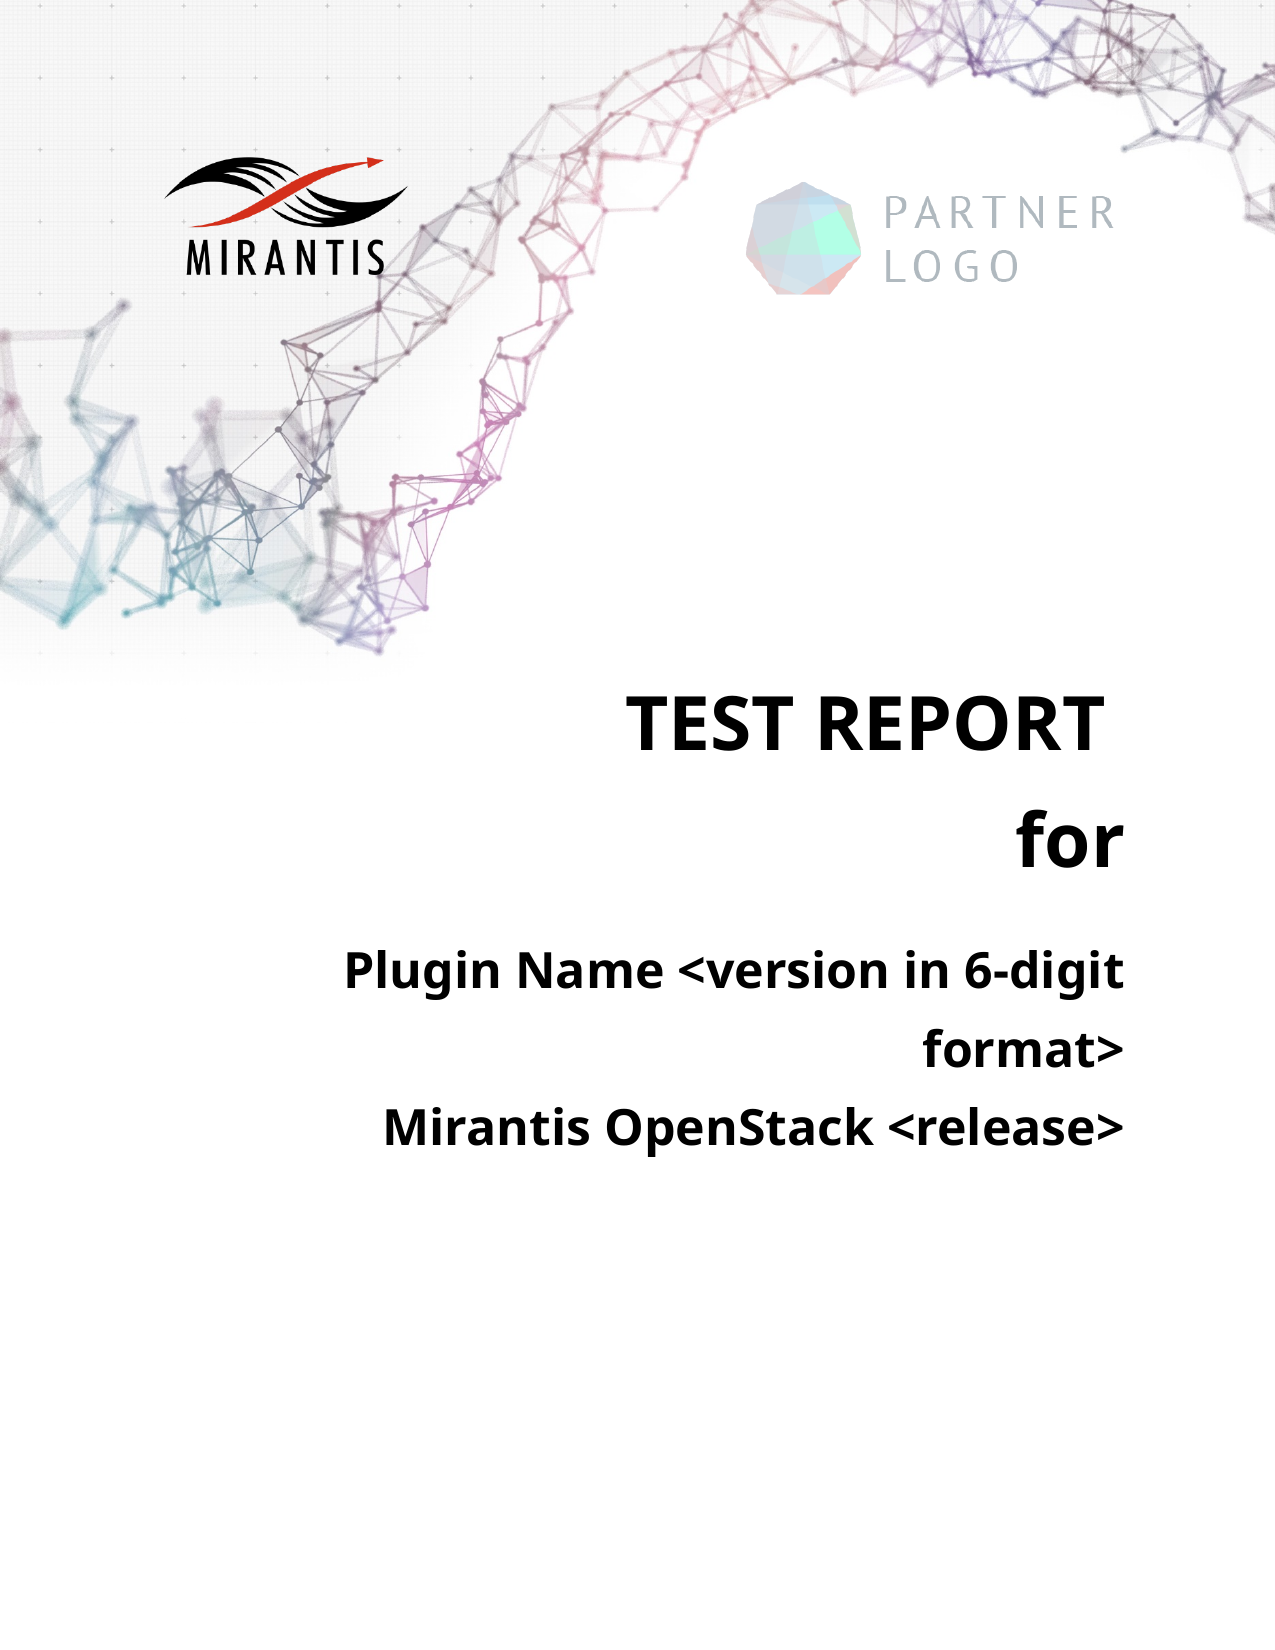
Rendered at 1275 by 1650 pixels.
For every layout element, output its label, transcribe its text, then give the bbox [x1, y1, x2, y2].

table_header [697, 150, 708, 327]
picture [0, 0, 1275, 723]
text Plugin Name <version in 6-digit format> [150, 935, 1125, 1082]
table_header [150, 150, 697, 327]
text TEST REPORT [150, 670, 1125, 772]
text for [150, 788, 1125, 890]
text Mirantis OpenStack <release> [150, 1092, 1125, 1160]
